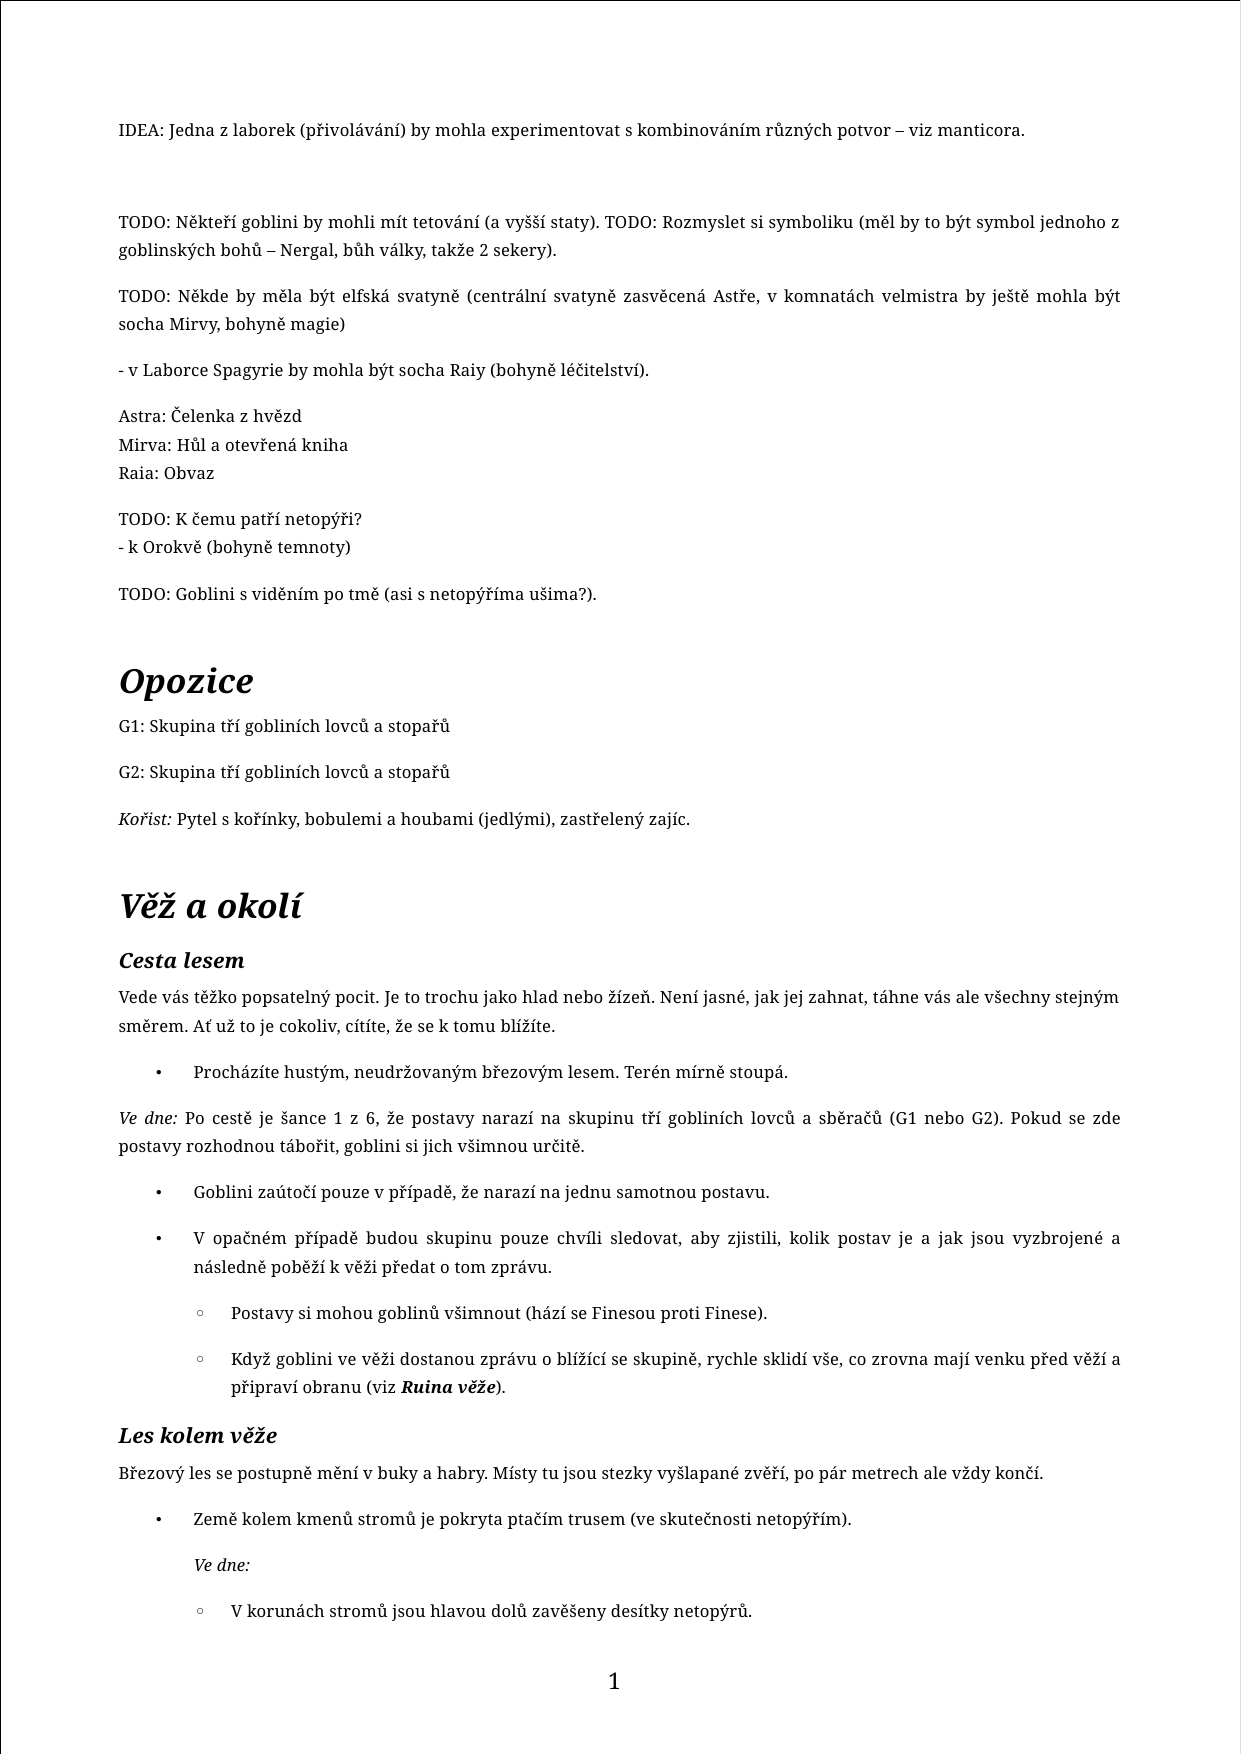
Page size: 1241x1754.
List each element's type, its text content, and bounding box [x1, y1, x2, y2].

text TODO: K čemu patří netopýři? - k Orokvě (bohyně temnoty) [118, 508, 1122, 559]
list Procházíte hustým, neudržovaným březovým lesem. Terén mírně stoupá. [156, 1060, 1122, 1083]
subtitle Opozice [118, 658, 1122, 703]
text Kořist: Pytel s kořínky, bobulemi a houbami (jedlými), zastřelený zajíc. [118, 807, 1122, 830]
text Astra: Čelenka z hvězd Mirva: Hůl a otevřená kniha Raia: Obvaz [118, 405, 1122, 484]
text IDEA: Jedna z laborek (přivolávání) by mohla experimentovat s kombinováním různých potvor – viz manticora. [118, 118, 1122, 141]
text G2: Skupina tří gobliních lovců a stopařů [118, 761, 1122, 784]
list V opačném případě budou skupinu pouze chvíli sledovat, aby zjistili, kolik postav je a jak jsou vyzbrojené a následně poběží k věži předat o tom zprávu. [156, 1227, 1122, 1278]
text Vede vás těžko popsatelný pocit. Je to trochu jako hlad nebo žízeň. Není jasné, jak jej zahnat, táhne vás ale všechny stejným směrem. Ať už to je cokoliv, cítíte, že se k tomu blížíte. [118, 986, 1122, 1037]
text Březový les se postupně mění v buky a habry. Místy tu jsou stezky vyšlapané zvěří, po pár metrech ale vždy končí. [118, 1462, 1122, 1484]
list Goblini zaútočí pouze v případě, že narazí na jednu samotnou postavu. [156, 1181, 1122, 1203]
text Ve dne: Po cestě je šance 1 z 6, že postavy narazí na skupinu tří gobliních lovců a sběračů (G1 nebo G2). Pokud se zde postavy rozhodnou tábořit, goblini si jich všimnou určitě. [118, 1106, 1122, 1157]
list V korunách stromů jsou hlavou dolů zavěšeny desítky netopýrů. [193, 1600, 1122, 1623]
subtitle Cesta lesem [118, 946, 1122, 974]
text TODO: Někde by měla být elfská svatyně (centrální svatyně zasvěcená Astře, v komnatách velmistra by ještě mohla být socha Mirvy, bohyně magie) [118, 285, 1122, 336]
text TODO: Goblini s viděním po tmě (asi s netopýříma ušima?). [118, 582, 1122, 605]
subtitle Věž a okolí [118, 883, 1122, 928]
text G1: Skupina tří gobliních lovců a stopařů [118, 715, 1122, 738]
list Země kolem kmenů stromů je pokryta ptačím trusem (ve skutečnosti netopýřím). [156, 1508, 1122, 1531]
text - v Laborce Spagyrie by mohla být socha Raiy (bohyně léčitelství). [118, 359, 1122, 382]
list Ve dne: [156, 1554, 1122, 1577]
list Postavy si mohou goblinů všimnout (hází se Finesou proti Finese). [193, 1301, 1122, 1324]
text TODO: Někteří goblini by mohli mít tetování (a vyšší staty). TODO: Rozmyslet si symboliku (měl by to být symbol jednoho z goblinských bohů – Nergal, bůh války, takže 2 sekery). [118, 210, 1122, 261]
list Když goblini ve věži dostanou zprávu o blížící se skupině, rychle sklidí vše, co zrovna mají venku před věží a připraví obranu (viz Ruina věže). [193, 1347, 1122, 1398]
subtitle Les kolem věže [118, 1422, 1122, 1450]
